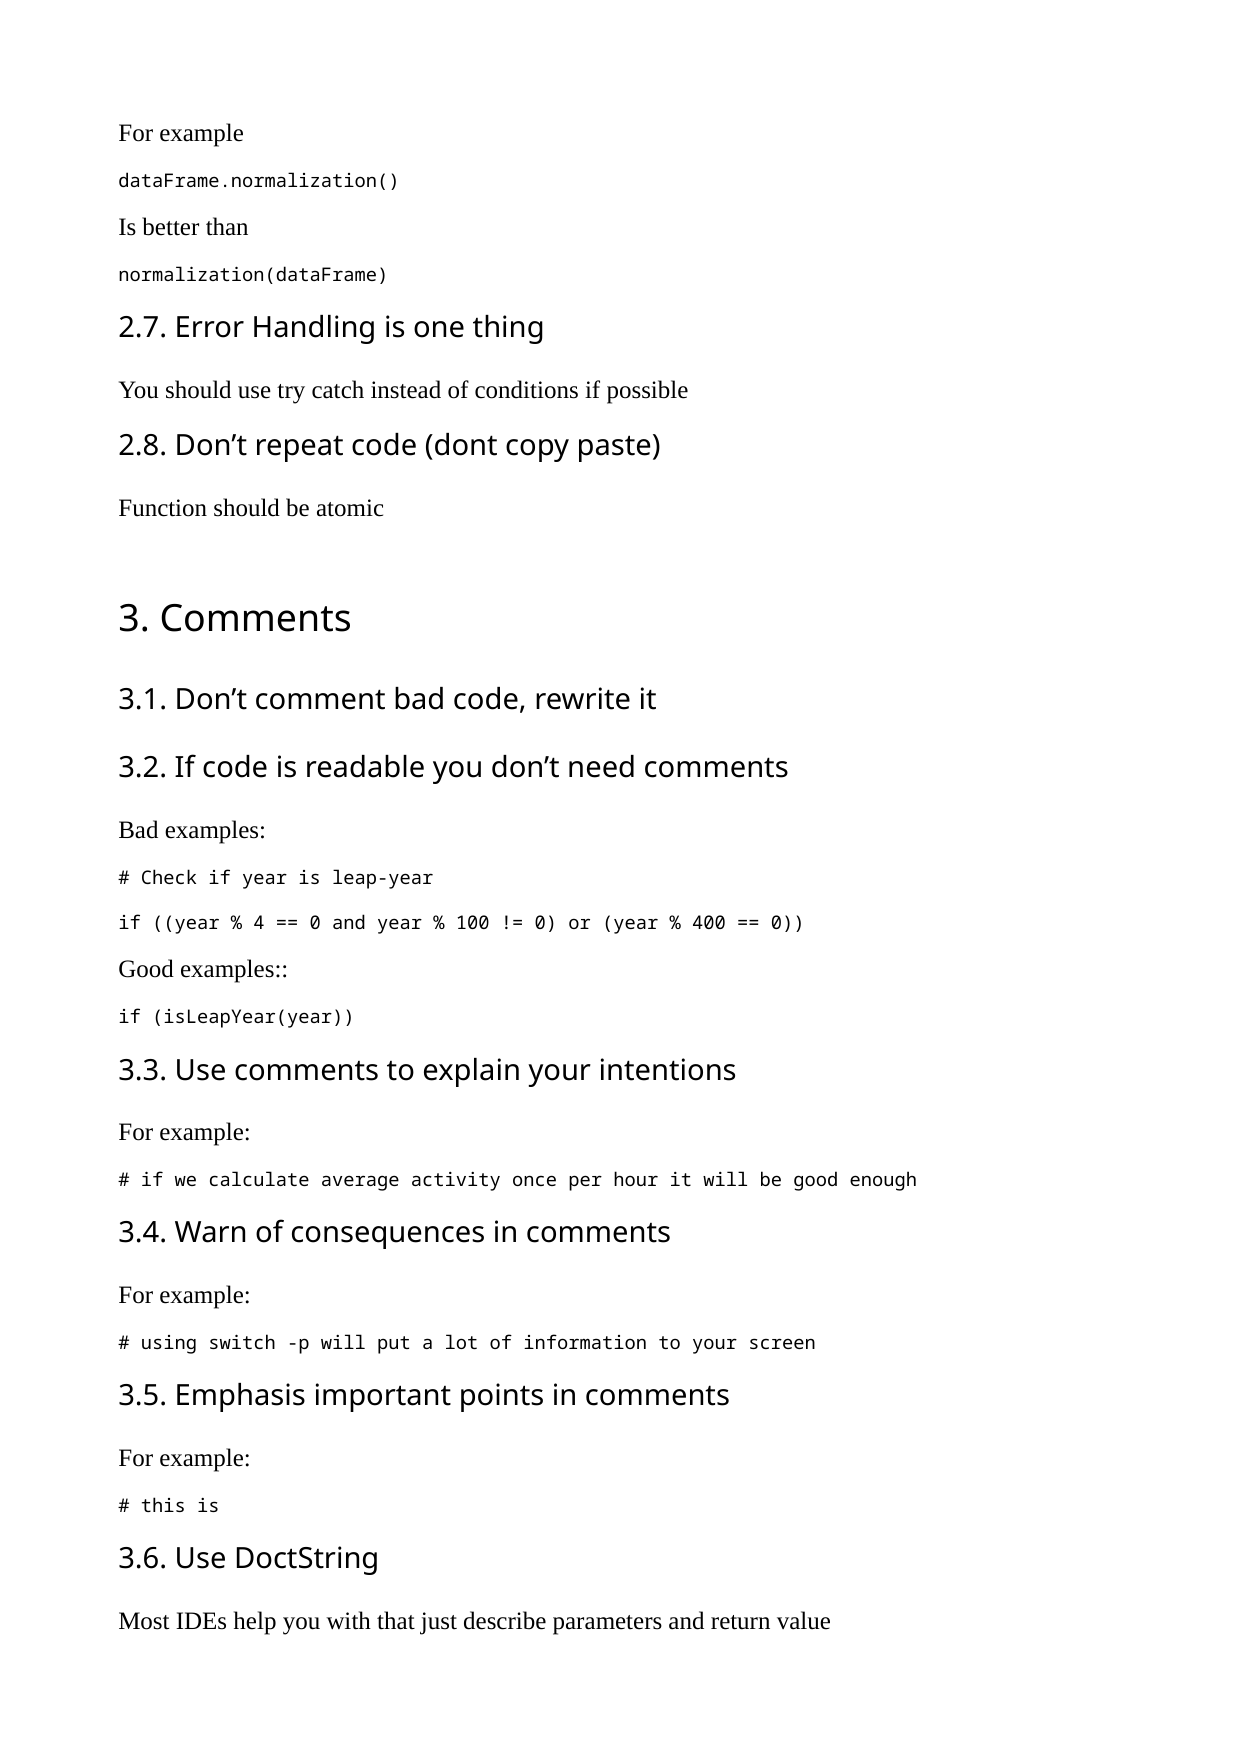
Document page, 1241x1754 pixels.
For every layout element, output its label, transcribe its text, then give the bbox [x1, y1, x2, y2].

subtitle 3.4. Warn of consequences in comments [118, 1212, 1122, 1251]
text Bad examples: [118, 815, 1122, 844]
subtitle 3.2. If code is readable you don’t need comments [118, 746, 1122, 786]
subtitle 2.8. Don’t repeat code (dont copy paste) [118, 424, 1122, 464]
text For example [118, 118, 1122, 147]
subtitle 3.6. Use DoctString [118, 1537, 1122, 1577]
text if ((year % 4 == 0 and year % 100 != 0) or (year % 400 == 0)) [118, 909, 1122, 935]
text # this is [118, 1492, 1122, 1517]
text normalization(dataFrame) [118, 261, 1122, 287]
text For example: [118, 1280, 1122, 1309]
text You should use try catch instead of conditions if possible [118, 375, 1122, 404]
subtitle 2.7. Error Handling is one thing [118, 307, 1122, 346]
text if (isLeapYear(year)) [118, 1003, 1122, 1029]
subtitle 3. Comments [118, 591, 1122, 642]
text Function should be atomic [118, 493, 1122, 522]
text dataFrame.normalization() [118, 167, 1122, 193]
text Most IDEs help you with that just describe parameters and return value [118, 1606, 1122, 1634]
text Is better than [118, 212, 1122, 241]
text For example: [118, 1443, 1122, 1472]
text For example: [118, 1117, 1122, 1146]
text # if we calculate average activity once per hour it will be good enough [118, 1166, 1122, 1192]
text # Check if year is leap-year [118, 864, 1122, 889]
subtitle 3.3. Use comments to explain your intentions [118, 1049, 1122, 1088]
subtitle 3.1. Don’t comment bad code, rewrite it [118, 678, 1122, 718]
text Good examples:: [118, 954, 1122, 983]
text # using switch -p will put a lot of information to your screen [118, 1329, 1122, 1355]
subtitle 3.5. Emphasis important points in comments [118, 1374, 1122, 1414]
